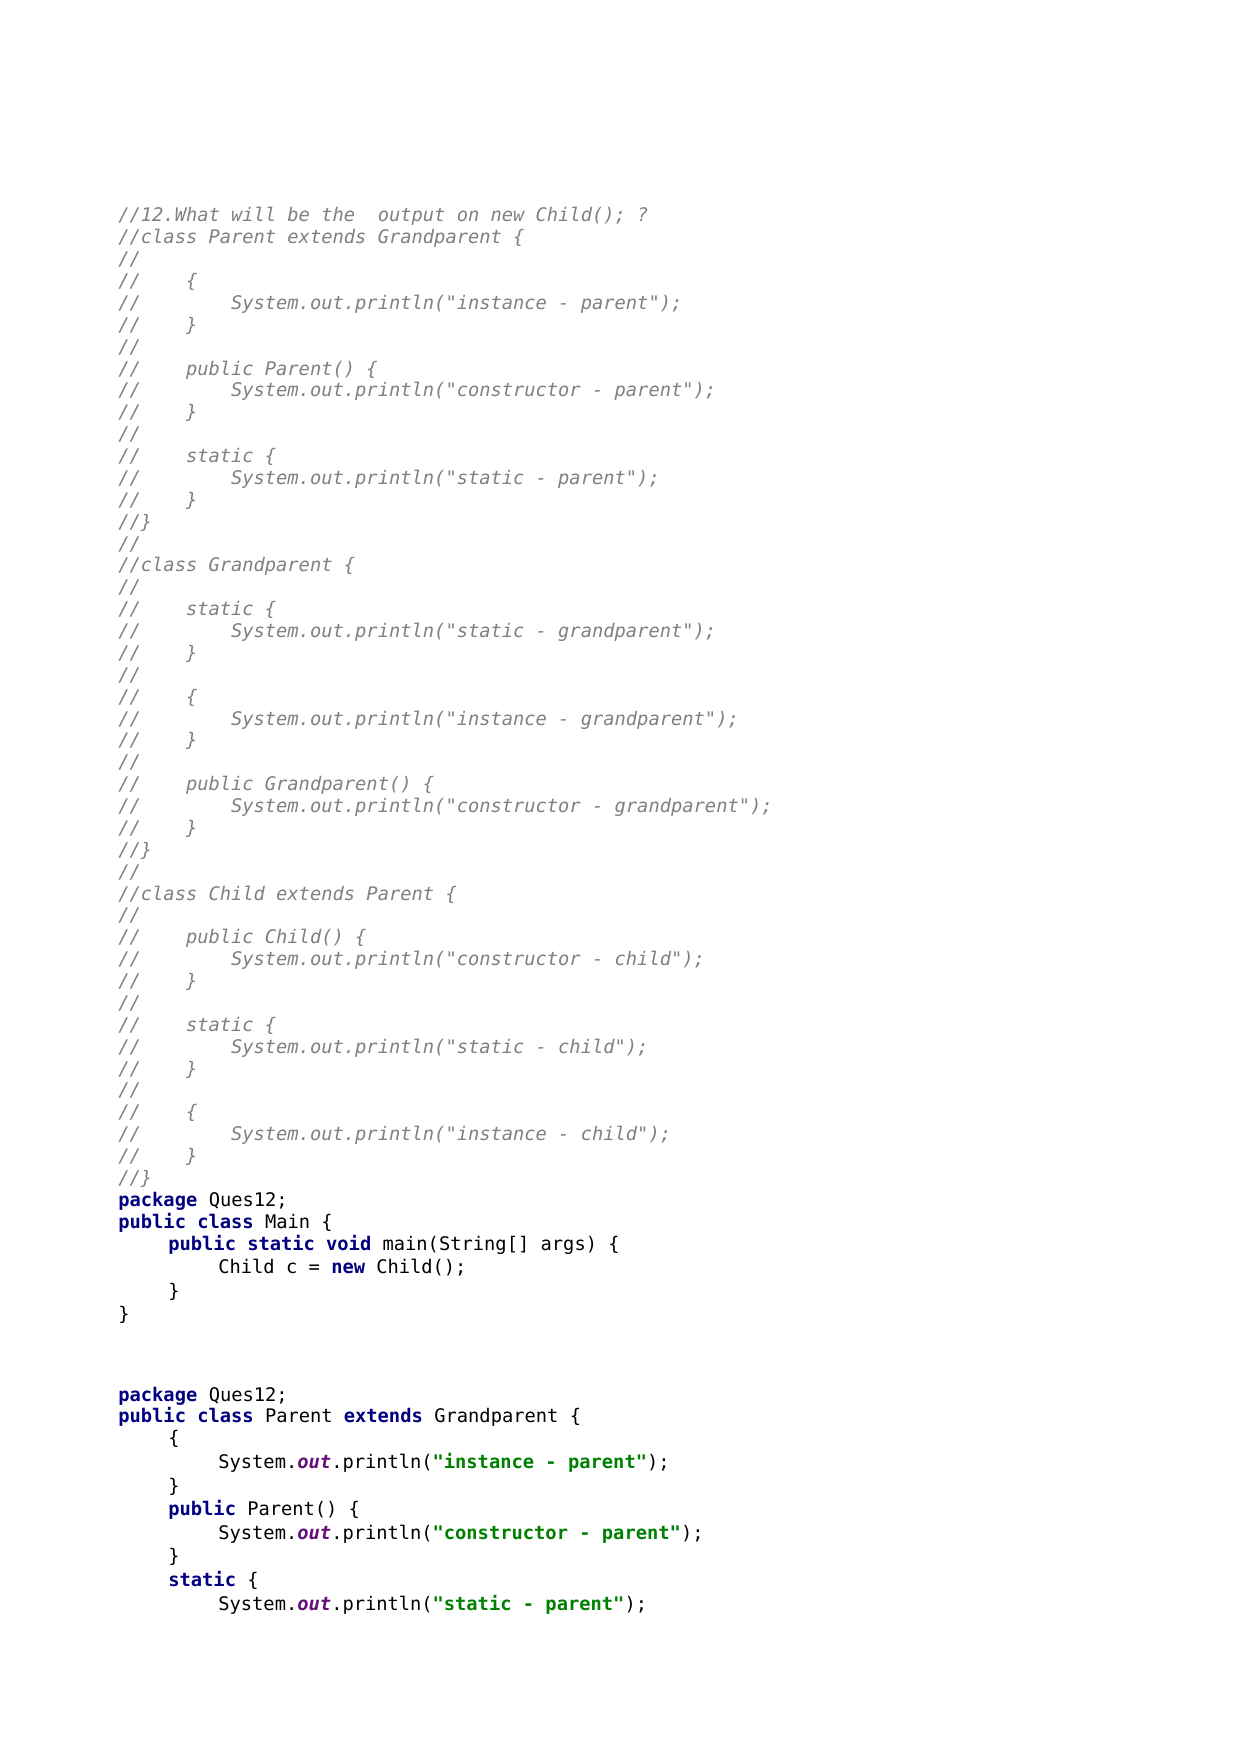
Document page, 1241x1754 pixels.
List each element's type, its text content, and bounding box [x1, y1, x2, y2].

text // static { [118, 445, 1122, 467]
text // { [118, 686, 1122, 707]
text public Parent() { [118, 1498, 1122, 1522]
text // System.out.println("instance - child"); [118, 1123, 1122, 1145]
text //} [118, 511, 1122, 532]
text System.out.println("instance - parent"); [118, 1451, 1122, 1474]
text } [118, 1303, 1122, 1325]
text // } [118, 314, 1122, 336]
text // [118, 532, 1122, 554]
text package Ques12; [118, 1189, 1122, 1211]
text // public Child() { [118, 926, 1122, 948]
text //12.What will be the output on new Child(); ? [118, 204, 1122, 226]
text // [118, 248, 1122, 270]
text // System.out.println("instance - grandparent"); [118, 707, 1122, 729]
text // [118, 861, 1122, 882]
text // [118, 576, 1122, 598]
text // } [118, 817, 1122, 839]
text { [118, 1427, 1122, 1451]
text } [118, 1546, 1122, 1569]
text //} [118, 839, 1122, 861]
text // System.out.println("static - parent"); [118, 467, 1122, 489]
text // System.out.println("constructor - parent"); [118, 379, 1122, 401]
text // System.out.println("constructor - grandparent"); [118, 795, 1122, 817]
text package Ques12; [118, 1383, 1122, 1405]
text static { [118, 1569, 1122, 1593]
text // System.out.println("static - child"); [118, 1036, 1122, 1057]
text // [118, 1079, 1122, 1101]
text // } [118, 1057, 1122, 1079]
text //class Child extends Parent { [118, 882, 1122, 904]
text // [118, 751, 1122, 773]
text // System.out.println("static - grandparent"); [118, 620, 1122, 642]
text // } [118, 1145, 1122, 1167]
text //class Parent extends Grandparent { [118, 226, 1122, 248]
text // } [118, 401, 1122, 423]
text // [118, 423, 1122, 445]
text //} [118, 1167, 1122, 1189]
text // static { [118, 598, 1122, 620]
text // [118, 664, 1122, 686]
text // System.out.println("constructor - child"); [118, 948, 1122, 970]
text // } [118, 970, 1122, 992]
text // { [118, 1101, 1122, 1123]
text System.out.println("static - parent"); [118, 1593, 1122, 1616]
text // } [118, 489, 1122, 511]
text // } [118, 729, 1122, 751]
text // [118, 992, 1122, 1014]
text // [118, 904, 1122, 926]
text } [118, 1474, 1122, 1498]
text //class Grandparent { [118, 554, 1122, 576]
text // static { [118, 1014, 1122, 1036]
text System.out.println("constructor - parent"); [118, 1522, 1122, 1546]
text public class Parent extends Grandparent { [118, 1405, 1122, 1427]
text Child c = new Child(); [118, 1256, 1122, 1280]
text public static void main(String[] args) { [118, 1232, 1122, 1256]
text // public Parent() { [118, 357, 1122, 379]
text // public Grandparent() { [118, 773, 1122, 795]
text // [118, 336, 1122, 357]
text // System.out.println("instance - parent"); [118, 292, 1122, 314]
text // { [118, 270, 1122, 292]
text // } [118, 642, 1122, 664]
text public class Main { [118, 1211, 1122, 1232]
text } [118, 1280, 1122, 1303]
